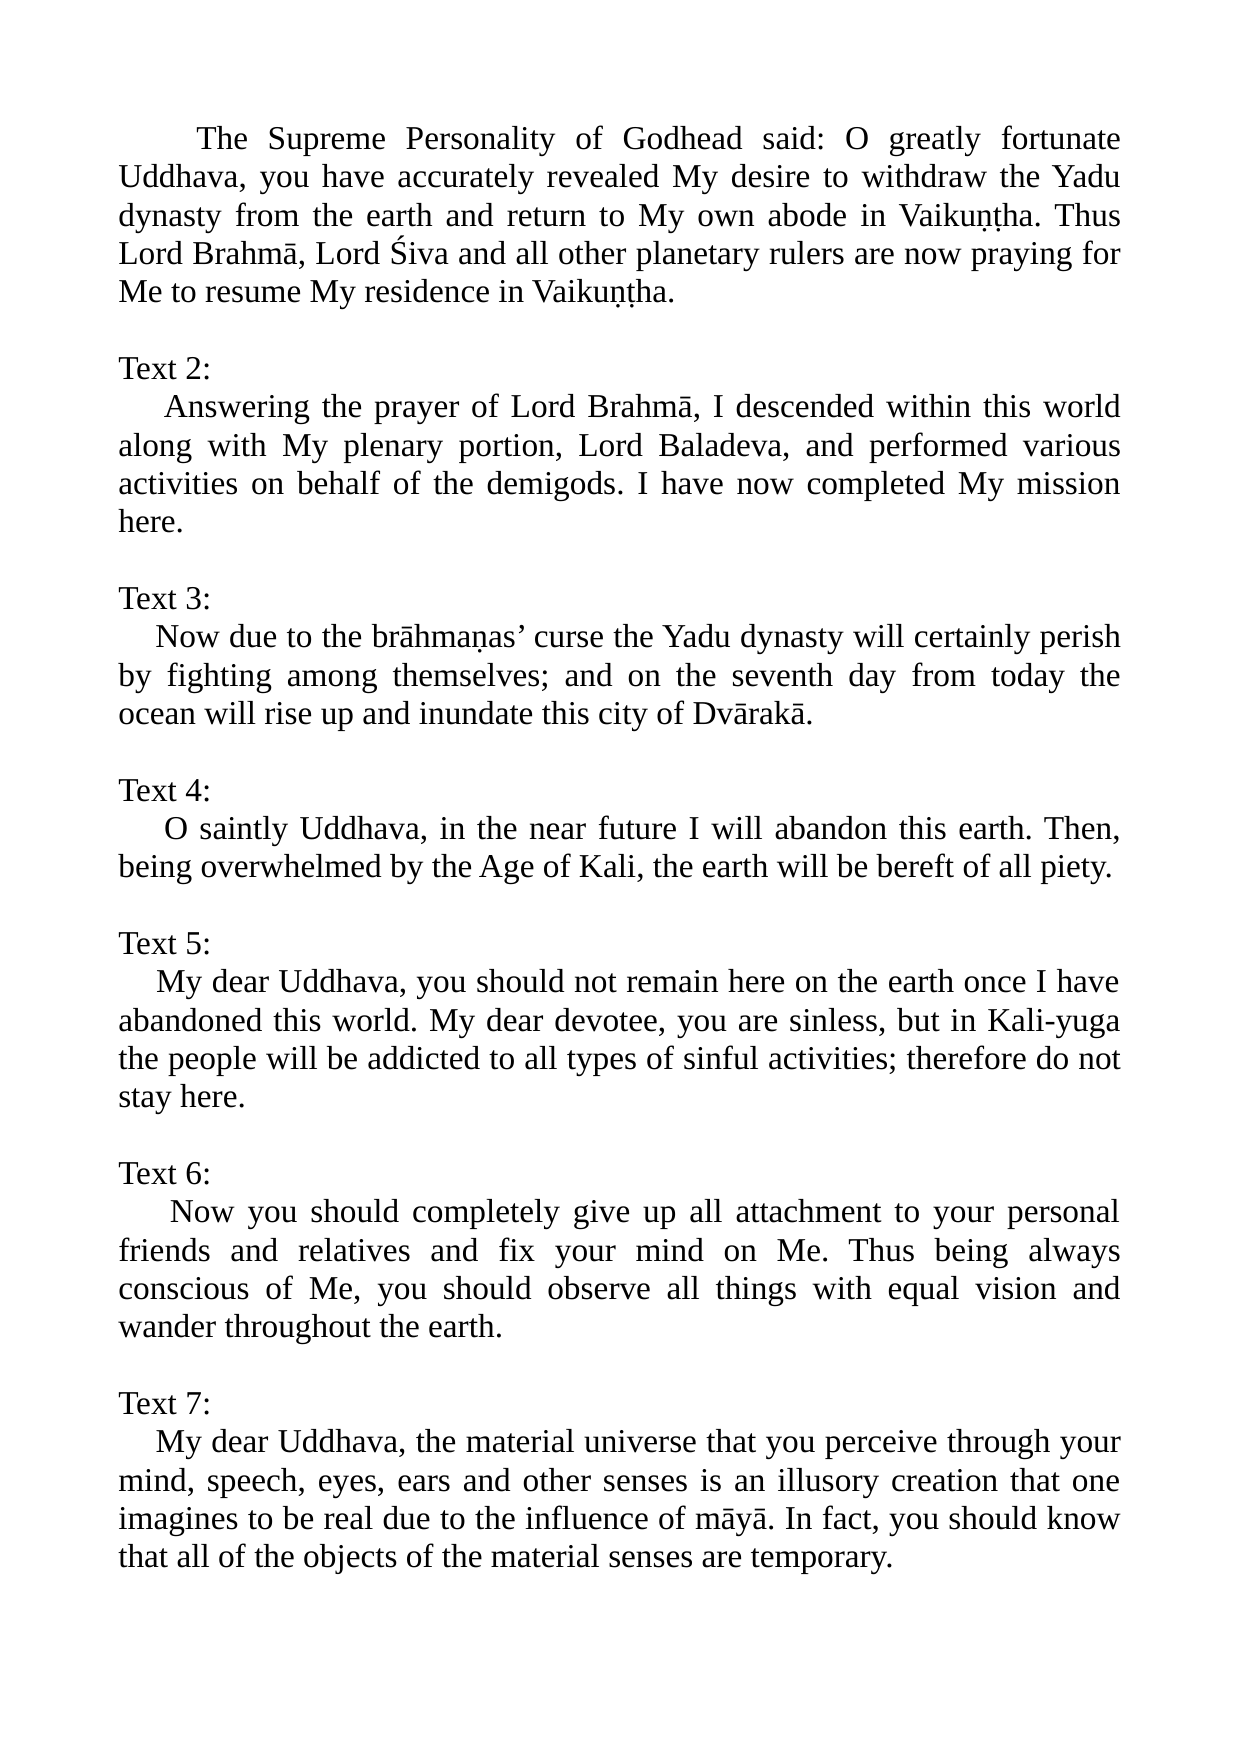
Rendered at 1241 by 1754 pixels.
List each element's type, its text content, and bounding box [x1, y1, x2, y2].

text Text 3: [118, 578, 1122, 616]
text Now you should completely give up all attachment to your personal friends and relatives and fix your mind on Me. Thus being always conscious of Me, you should observe all things with equal vision and wander throughout the earth. [118, 1191, 1122, 1345]
text My dear Uddhava, you should not remain here on the earth once I have abandoned this world. My dear devotee, you are sinless, but in Kali-yuga the people will be addicted to all types of sinful activities; therefore do not stay here. [118, 961, 1122, 1115]
text O saintly Uddhava, in the near future I will abandon this earth. Then, being overwhelmed by the Age of Kali, the earth will be bereft of all piety. [118, 808, 1122, 885]
text Text 6: [118, 1153, 1122, 1191]
text Text 7: [118, 1383, 1122, 1421]
text Answering the prayer of Lord Brahmā, I descended within this world along with My plenary portion, Lord Baladeva, and performed various activities on behalf of the demigods. I have now completed My mission here. [118, 386, 1122, 540]
text The Supreme Personality of Godhead said: O greatly fortunate Uddhava, you have accurately revealed My desire to withdraw the Yadu dynasty from the earth and return to My own abode in Vaikuṇṭha. Thus Lord Brahmā, Lord Śiva and all other planetary rulers are now praying for Me to resume My residence in Vaikuṇṭha. [118, 118, 1122, 310]
text Text 4: [118, 770, 1122, 808]
text Text 2: [118, 348, 1122, 386]
text Now due to the brāhmaṇas’ curse the Yadu dynasty will certainly perish by fighting among themselves; and on the seventh day from today the ocean will rise up and inundate this city of Dvārakā. [118, 616, 1122, 731]
text Text 5: [118, 923, 1122, 961]
text My dear Uddhava, the material universe that you perceive through your mind, speech, eyes, ears and other senses is an illusory creation that one imagines to be real due to the influence of māyā. In fact, you should know that all of the objects of the material senses are temporary. [118, 1421, 1122, 1575]
